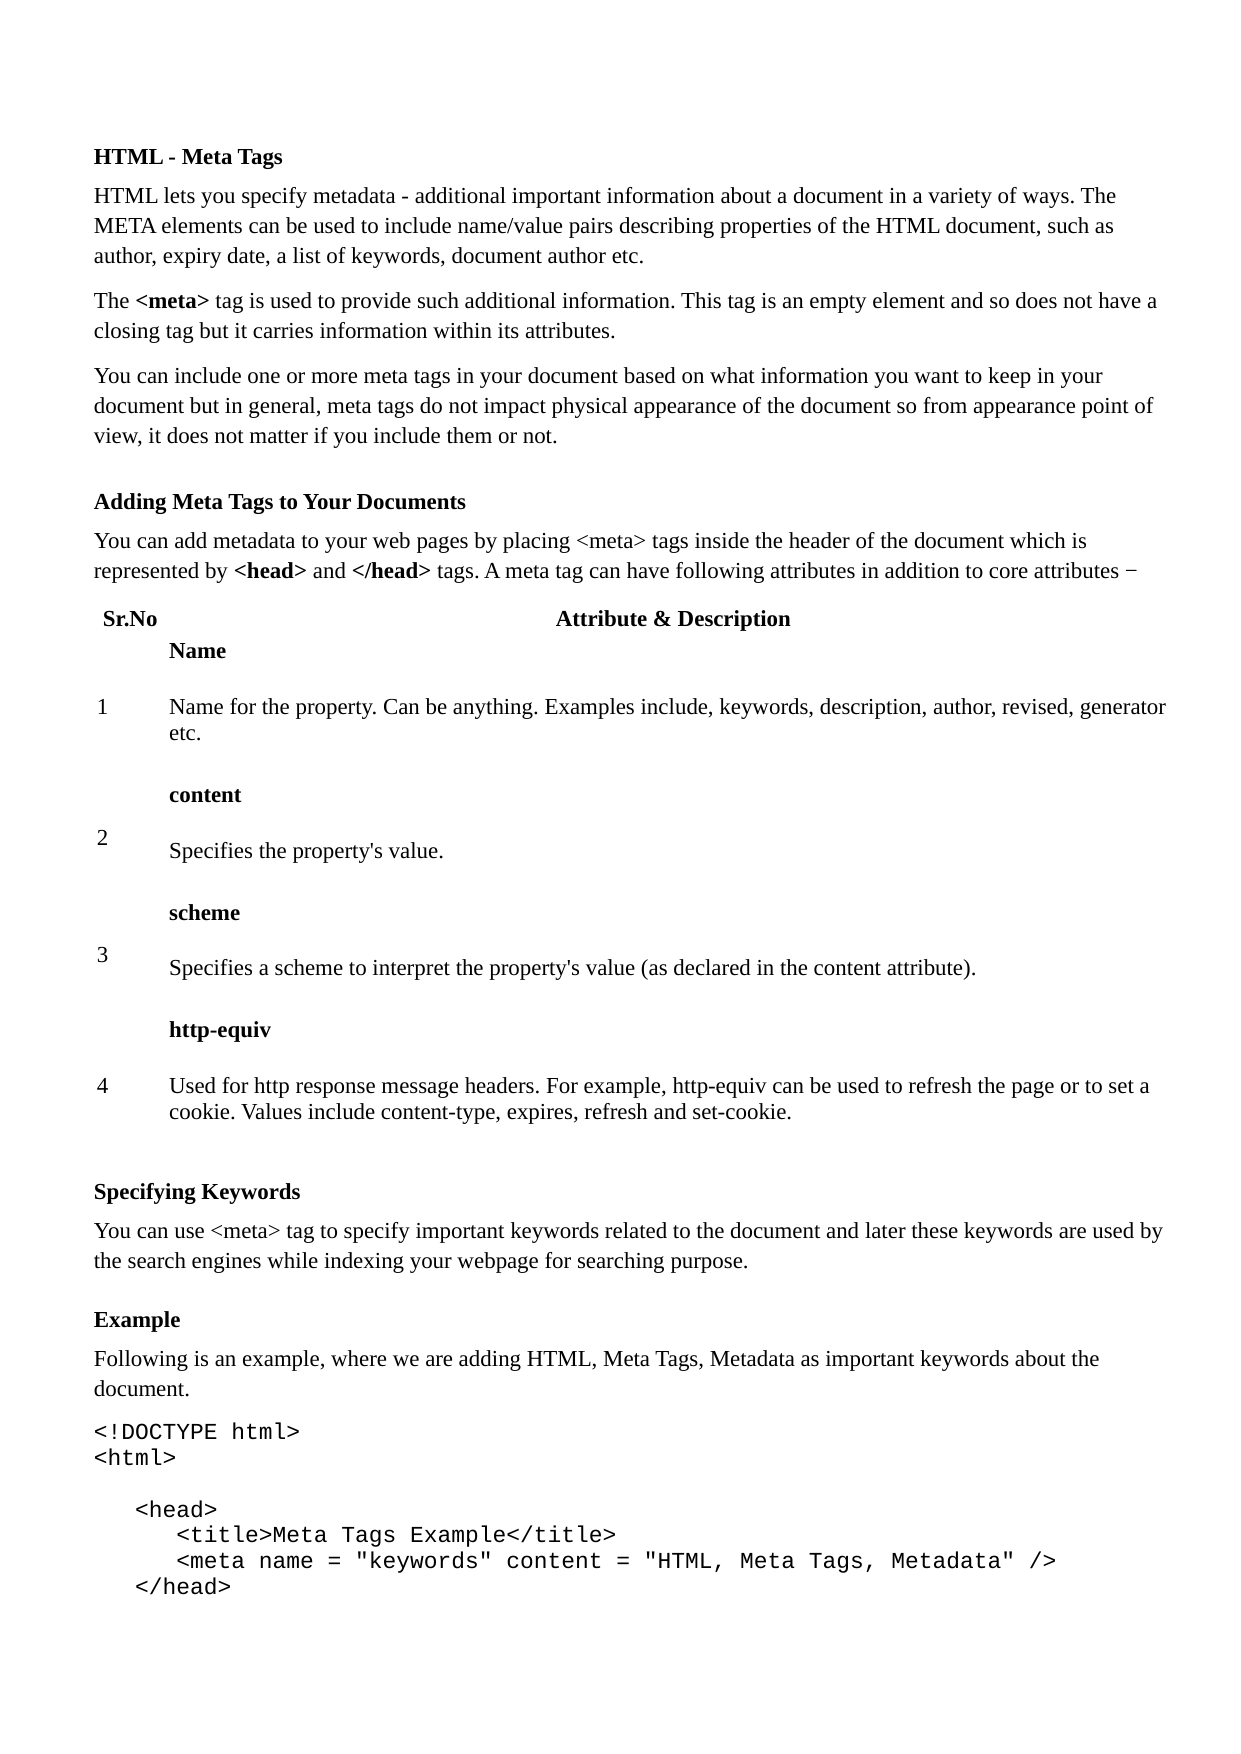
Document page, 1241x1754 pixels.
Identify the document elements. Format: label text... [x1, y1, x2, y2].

text <head> [94, 1498, 1181, 1524]
table_header Sr.No [94, 602, 166, 634]
table_cell 3 [94, 896, 166, 1013]
text <!DOCTYPE html> [94, 1420, 1181, 1446]
table_cell Name Name for the property. Can be anything. Examples include, keywords, description, author, revised, generator etc. [166, 634, 1181, 778]
text You can add metadata to your web pages by placing <meta> tags inside the header of the document which is represented by <head> and </head> tags. A meta tag can have following attributes in addition to core attributes − [94, 527, 1181, 584]
text <title>Meta Tags Example</title> [94, 1524, 1181, 1550]
text HTML lets you specify metadata - additional important information about a document in a variety of ways. The META elements can be used to include name/value pairs describing properties of the HTML document, such as author, expiry date, a list of keywords, document author etc. [94, 182, 1181, 269]
table_cell 1 [94, 634, 166, 778]
table_cell 2 [94, 778, 166, 896]
text <meta name = "keywords" content = "HTML, Meta Tags, Metadata" /> [94, 1550, 1181, 1576]
text Following is an example, where we are adding HTML, Meta Tags, Metadata as important keywords about the document. [94, 1345, 1181, 1402]
table_cell content Specifies the property's value. [166, 778, 1181, 896]
table_cell scheme Specifies a scheme to interpret the property's value (as declared in the content attribute). [166, 896, 1181, 1013]
text You can use <meta> tag to specify important keywords related to the document and later these keywords are used by the search engines while indexing your webpage for searching purpose. [94, 1217, 1181, 1273]
table_cell http-equiv Used for http response message headers. For example, http-equiv can be used to refresh the page or to set a cookie. Values include content-type, expires, refresh and set-cookie. [166, 1013, 1181, 1157]
table_cell 4 [94, 1013, 166, 1157]
table_header Attribute & Description [166, 602, 1181, 634]
subtitle HTML - Meta Tags [94, 143, 1181, 169]
text </head> [94, 1576, 1181, 1602]
text <html> [94, 1446, 1181, 1472]
text The <meta> tag is used to provide such additional information. This tag is an empty element and so does not have a closing tag but it carries information within its attributes. [94, 287, 1181, 344]
text You can include one or more meta tags in your document based on what information you want to keep in your document but in general, meta tags do not impact physical appearance of the document so from appearance point of view, it does not matter if you include them or not. [94, 362, 1181, 449]
subtitle Adding Meta Tags to Your Documents [94, 488, 1181, 514]
subtitle Example [94, 1306, 1181, 1333]
subtitle Specifying Keywords [94, 1178, 1181, 1204]
